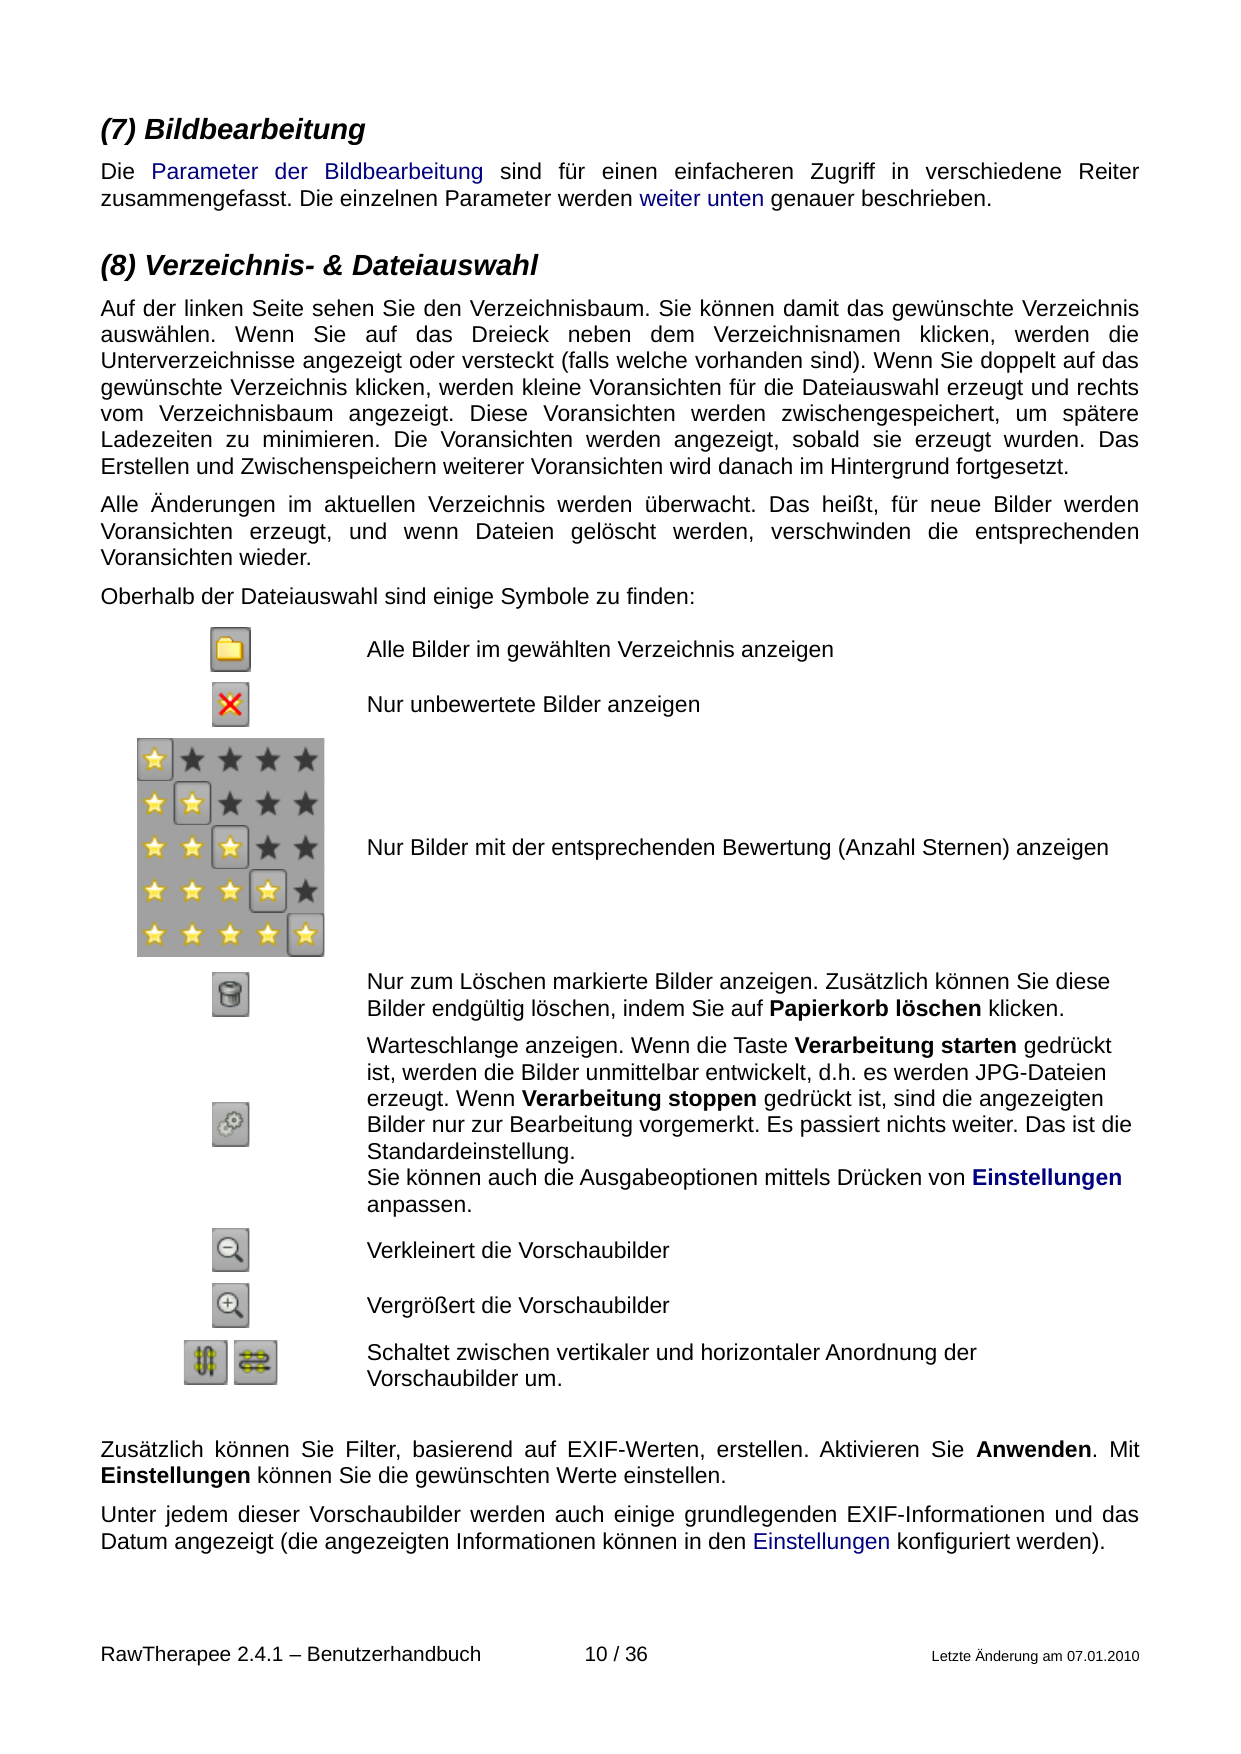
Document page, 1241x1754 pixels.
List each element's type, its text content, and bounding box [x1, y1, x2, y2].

subtitle (8) Verzeichnis- & Dateiauswahl [100, 248, 1140, 282]
picture [212, 682, 250, 727]
subtitle (7) Bildbearbeitung [100, 112, 1140, 146]
table_cell Nur Bilder mit der entsprechenden Bewertung (Anzahl Sternen) anzeigen [361, 732, 1140, 962]
text Unter jedem dieser Vorschaubilder werden auch einige grundlegenden EXIF-Informationen und das Datum angezeigt (die angezeigten Informationen können in den Einstellungen konfiguriert werden). [100, 1501, 1140, 1554]
table_cell Vergrößert die Vorschaubilder [361, 1278, 1140, 1333]
text Die Parameter der Bildbearbeitung sind für einen einfacheren Zugriff in verschiedene Reiter zusammengefasst. Die einzelnen Parameter werden weiter unten genauer beschrieben. [100, 158, 1140, 211]
picture [137, 738, 325, 957]
table_cell Verkleinert die Vorschaubilder [361, 1223, 1140, 1278]
table_cell Nur zum Löschen markierte Bilder anzeigen. Zusätzlich können Sie diese Bilder endgültig löschen, indem Sie auf Papierkorb löschen klicken. [361, 963, 1140, 1027]
picture [210, 627, 251, 672]
table_header Alle Bilder im gewählten Verzeichnis anzeigen [361, 622, 1140, 677]
table_cell [100, 1333, 361, 1397]
table_cell [100, 1027, 361, 1223]
table_cell [100, 1278, 361, 1333]
picture [212, 1102, 250, 1147]
text Auf der linken Seite sehen Sie den Verzeichnisbaum. Sie können damit das gewünschte Verzeichnis auswählen. Wenn Sie auf das Dreieck neben dem Verzeichnisnamen klicken, werden die Unterverzeichnisse angezeigt oder versteckt (falls welche vorhanden sind). Wenn Sie doppelt auf das gewünschte Verzeichnis klicken, werden kleine Voransichten für die Dateiauswahl erzeugt und rechts vom Verzeichnisbaum angezeigt. Diese Voransichten werden zwischengespeichert, um spätere Ladezeiten zu minimieren. Die Voransichten werden angezeigt, sobald sie erzeugt wurden. Das Erstellen und Zwischenspeichern weiterer Voransichten wird danach im Hintergrund fortgesetzt. [100, 294, 1140, 479]
picture [212, 1228, 250, 1272]
text Oberhalb der Dateiauswahl sind einige Symbole zu finden: [100, 583, 1140, 609]
picture [212, 1283, 250, 1328]
table_cell [100, 677, 361, 732]
table_cell Schaltet zwischen vertikaler und horizontaler Anordnung der Vorschaubilder um. [361, 1333, 1140, 1397]
table_cell Warteschlange anzeigen. Wenn die Taste Verarbeitung starten gedrückt ist, werden die Bilder unmittelbar entwickelt, d.h. es werden JPG-Dateien erzeugt. Wenn Verarbeitung stoppen gedrückt ist, sind die angezeigten Bilder nur zur Bearbeitung vorgemerkt. Es passiert nichts weiter. Das ist die Standardeinstellung. Sie können auch die Ausgabeoptionen mittels Drücken von Einstellungen anpassen. [361, 1027, 1140, 1223]
text Alle Änderungen im aktuellen Verzeichnis werden überwacht. Das heißt, für neue Bilder werden Voransichten erzeugt, und wenn Dateien gelöscht werden, verschwinden die entsprechenden Voransichten wieder. [100, 491, 1140, 571]
text Zusätzlich können Sie Filter, basierend auf EXIF-Werten, erstellen. Aktivieren Sie Anwenden. Mit Einstellungen können Sie die gewünschten Werte einstellen. [100, 1436, 1140, 1489]
table_header [100, 622, 361, 677]
table_cell [100, 963, 361, 1027]
table_cell Nur unbewertete Bilder anzeigen [361, 677, 1140, 732]
table_cell [100, 732, 361, 962]
picture [212, 972, 250, 1017]
table_cell [100, 1223, 361, 1278]
picture [233, 1340, 278, 1385]
picture [183, 1340, 228, 1385]
